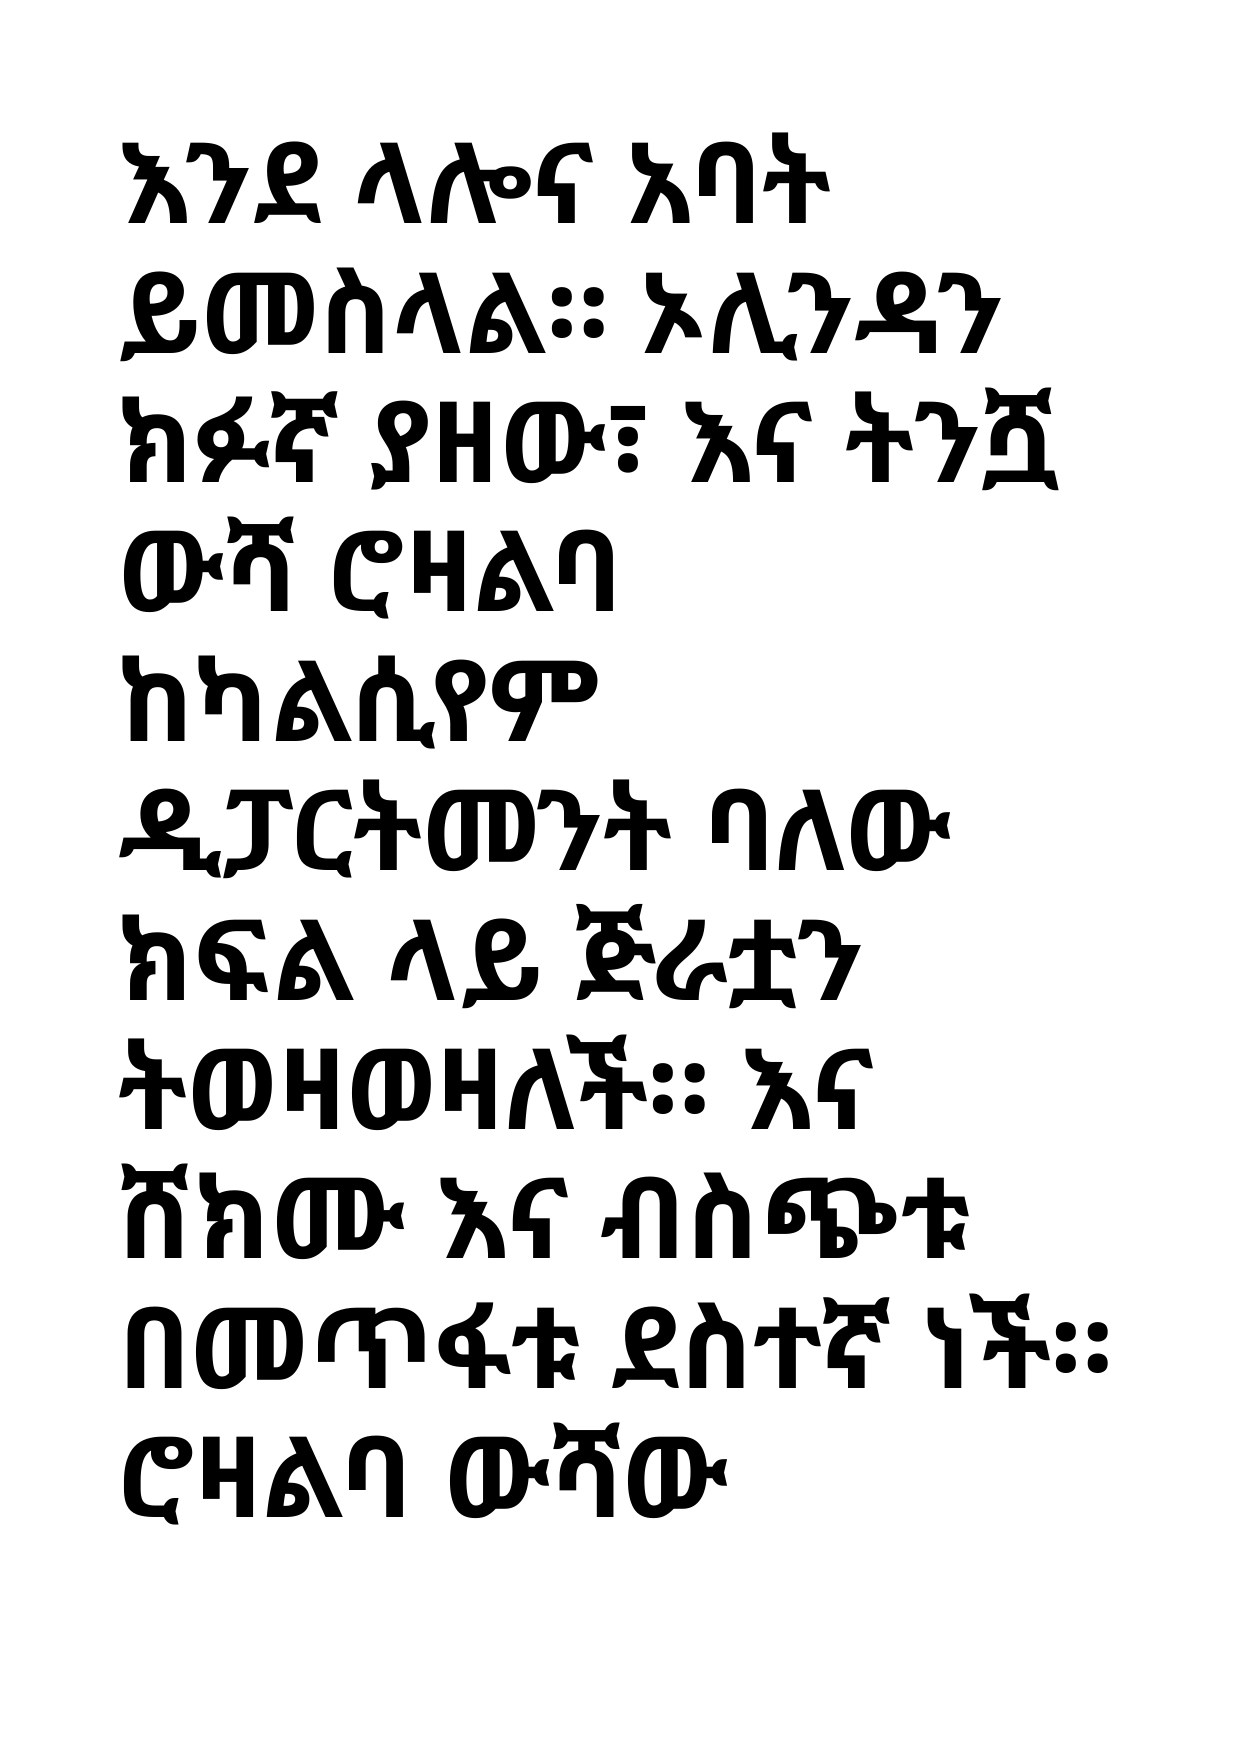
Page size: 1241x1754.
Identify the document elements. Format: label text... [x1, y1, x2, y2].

text እንደ ላሎና አባት ይመስላል። ኦሊንዳን ክፉኛ ያዘው፣ እና ትንሿ ውሻ ሮዛልባ ከካልሲየም ዲፓርትመንት ባለው ክፍል ላይ ጅራቷን ትወዛወዛለች። እና ሸክሙ እና ብስጭቱ በመጥፋቱ ደስተኛ ነች። ሮዛልባ ውሻው [118, 118, 1122, 1541]
